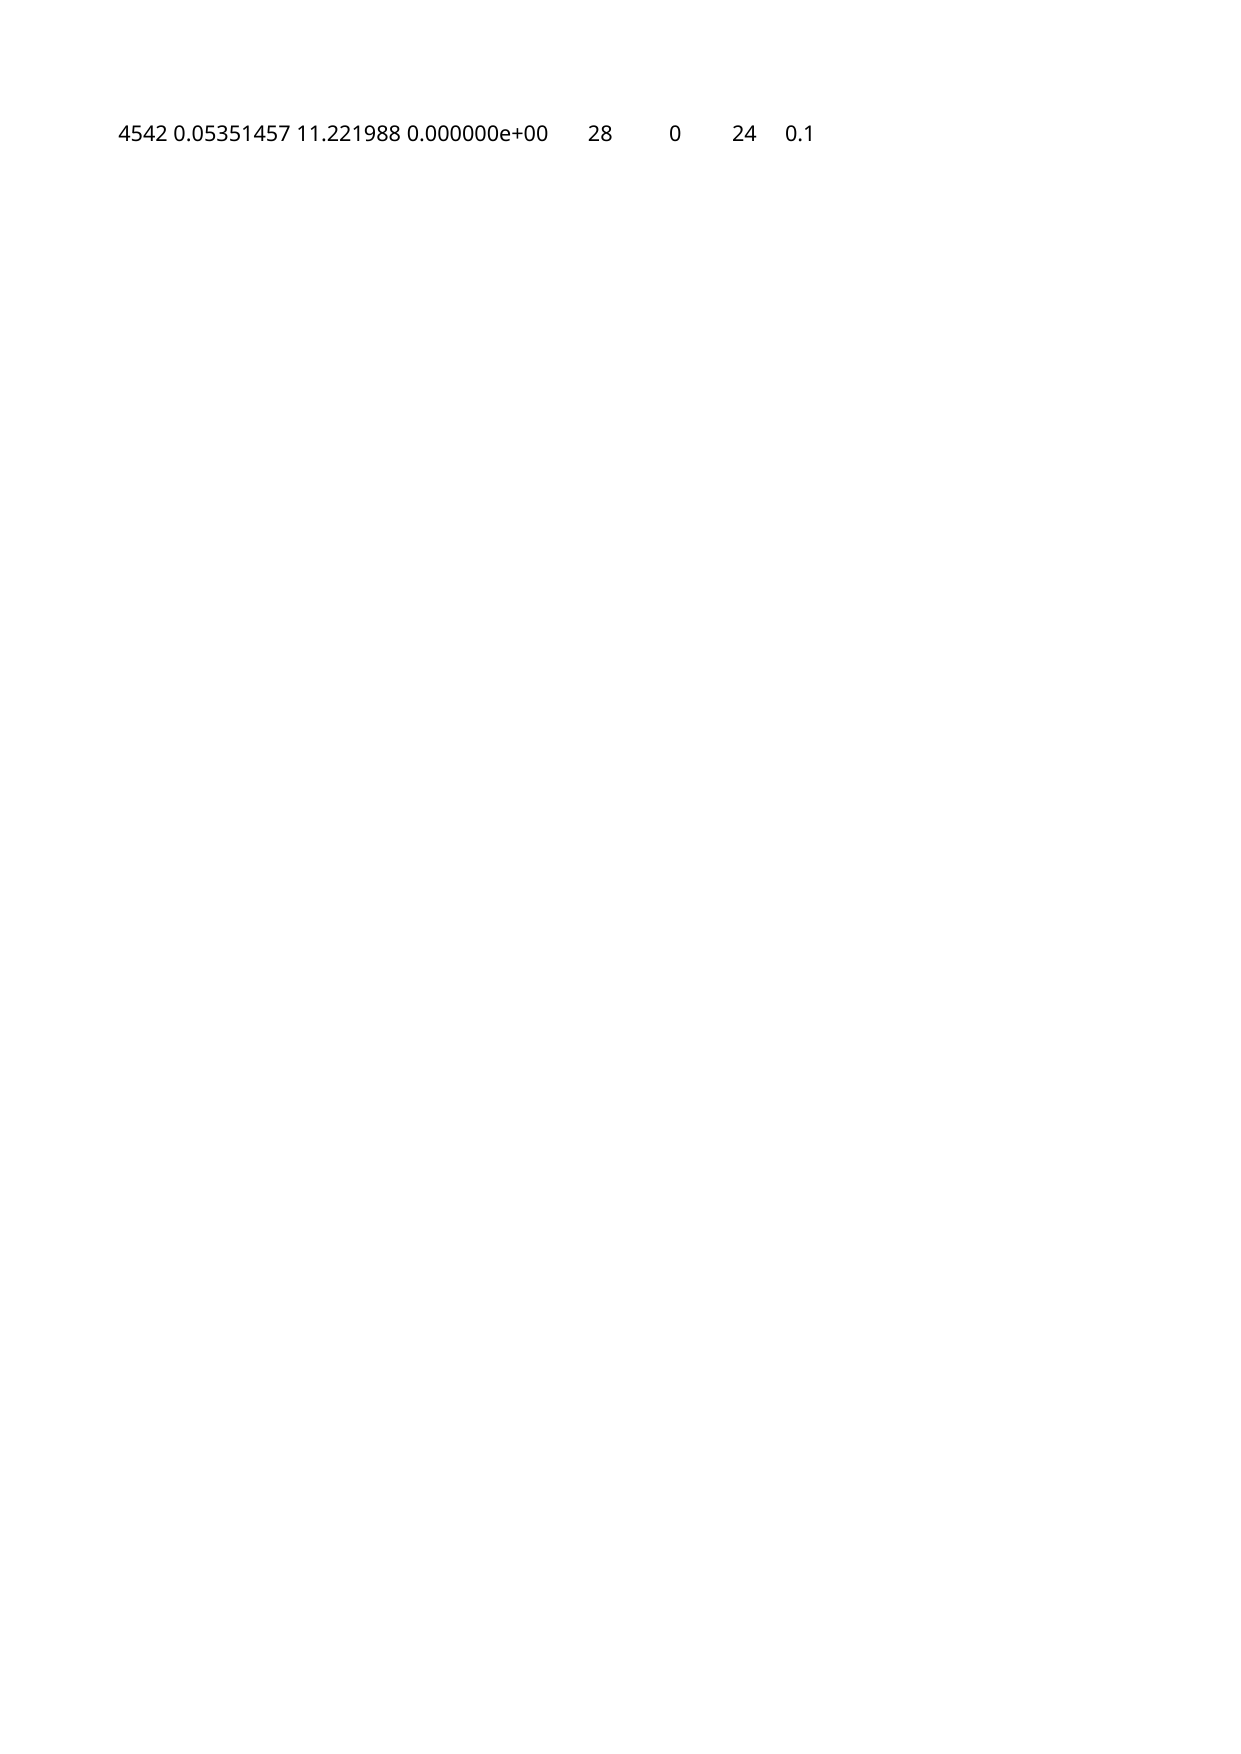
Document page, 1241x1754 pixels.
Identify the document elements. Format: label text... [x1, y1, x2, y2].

text 4542 0.05351457 11.221988 0.000000e+00 28 0 24 0.1 [118, 118, 1122, 148]
